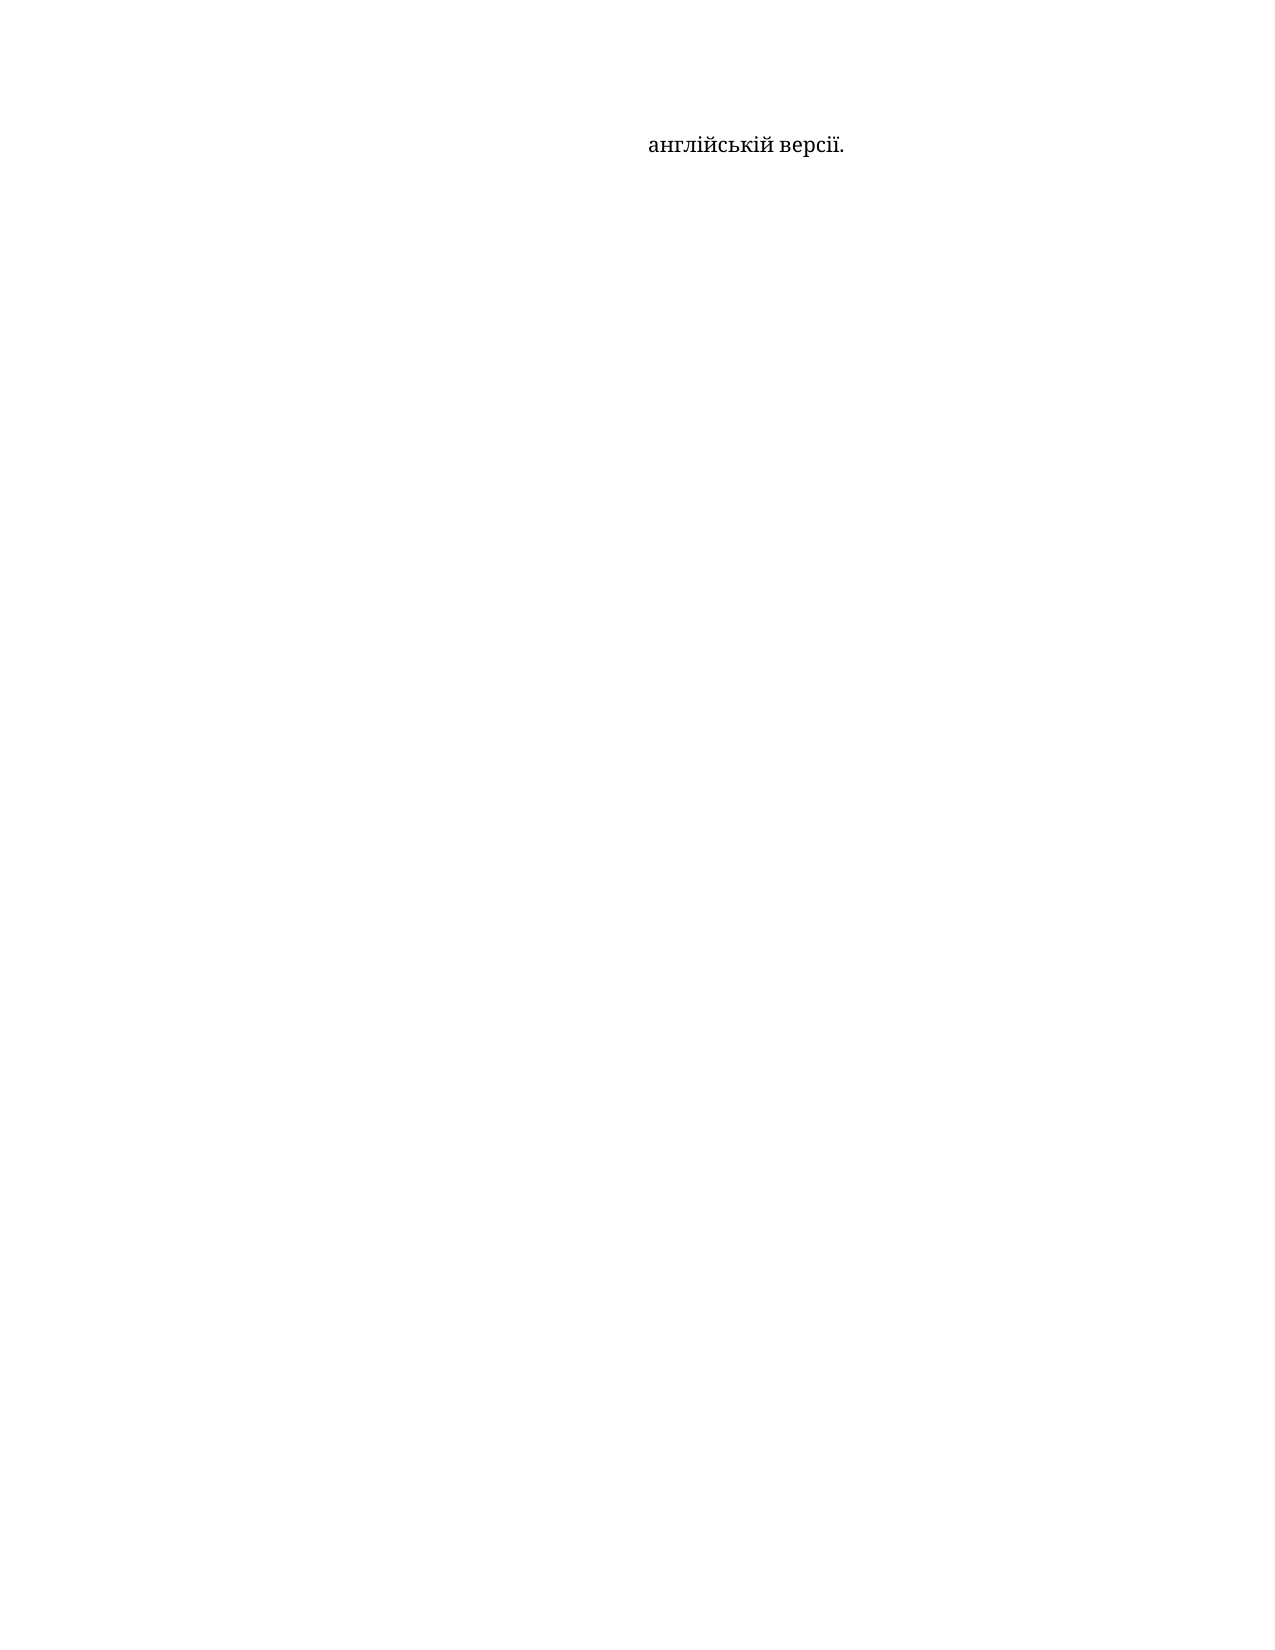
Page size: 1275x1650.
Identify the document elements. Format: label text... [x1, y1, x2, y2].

table_cell [107, 118, 637, 198]
table_cell англійській версії. [637, 118, 1167, 198]
